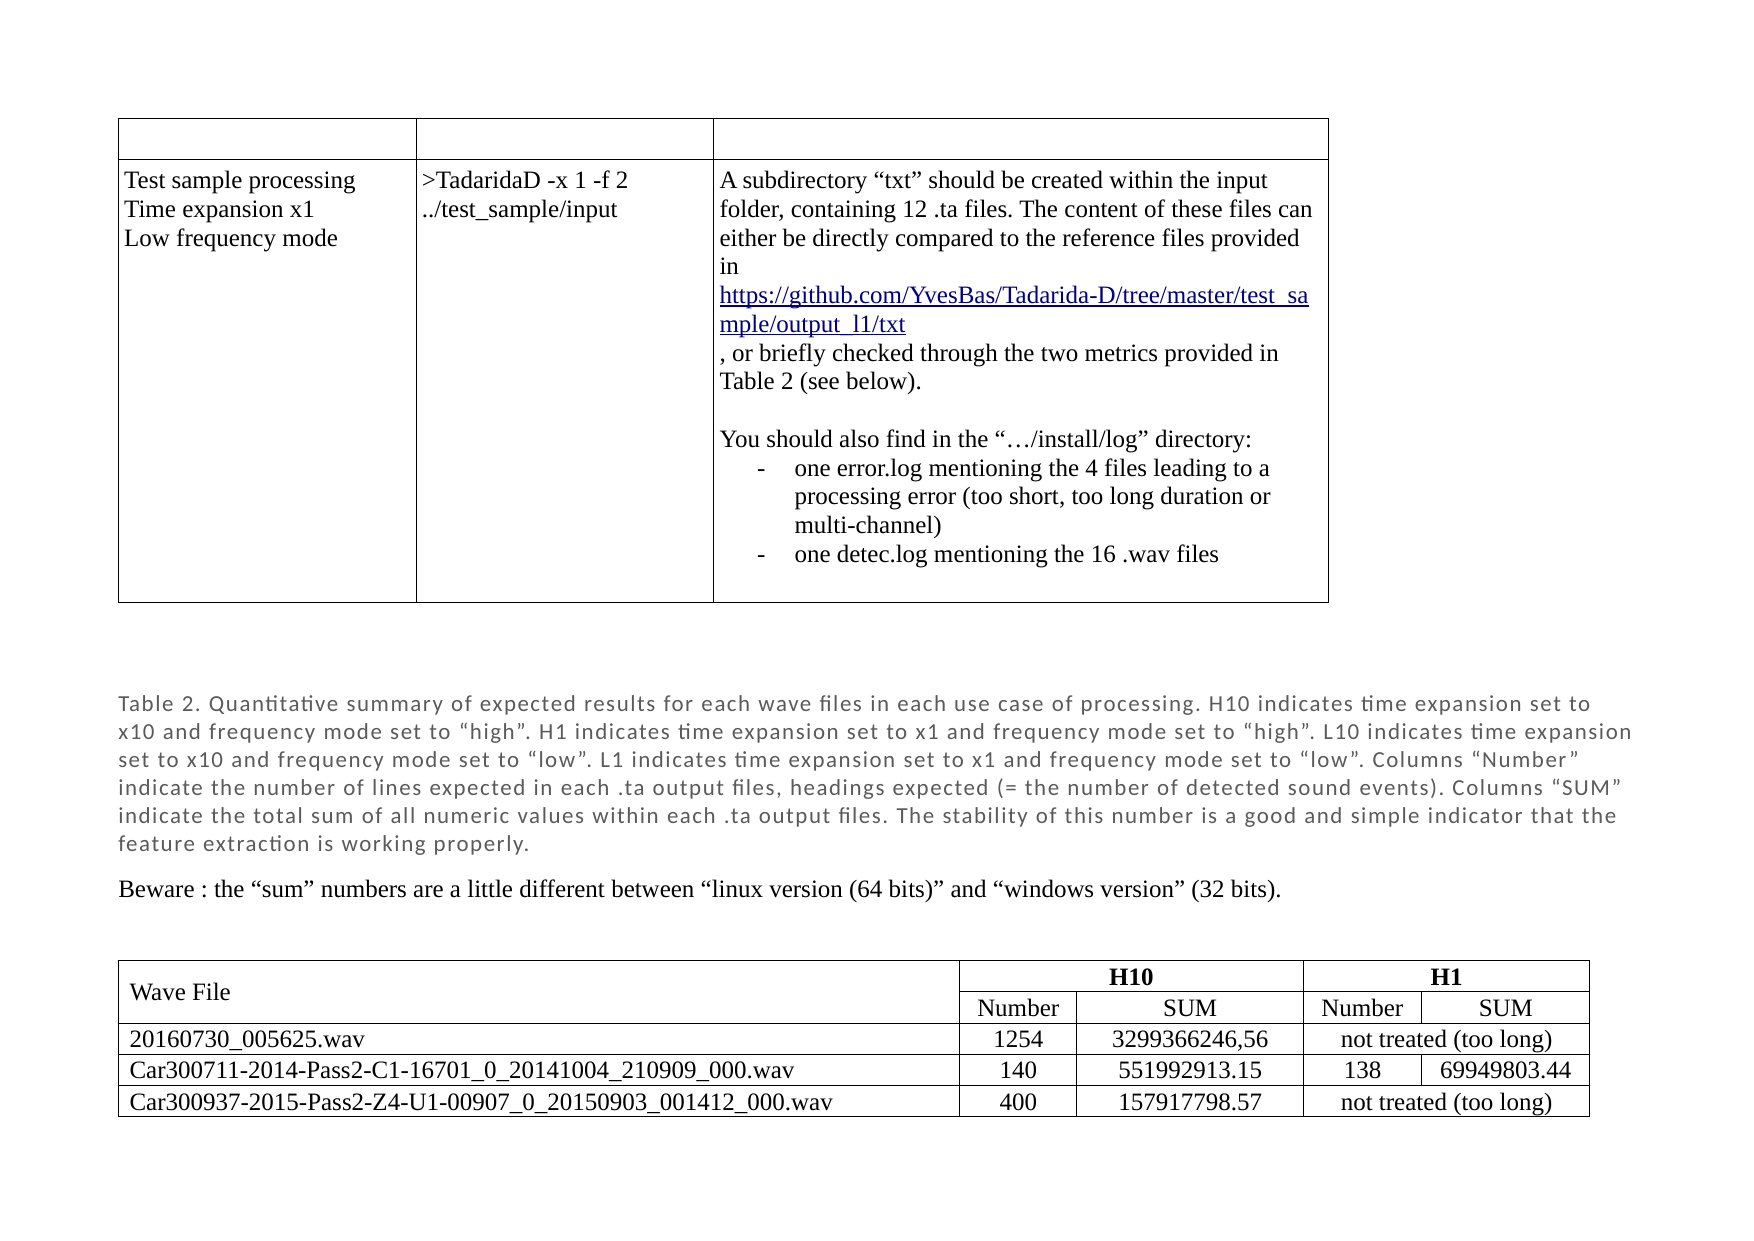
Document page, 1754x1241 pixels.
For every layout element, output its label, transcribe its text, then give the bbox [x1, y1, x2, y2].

table_cell not treated (too long) [1304, 1086, 1589, 1116]
text Beware : the “sum” numbers are a little different between “linux version (64 bits)” and “windows version” (32 bits). [118, 874, 1636, 902]
table_cell Car300711-2014-Pass2-C1-16701_0_20141004_210909_000.wav [119, 1055, 959, 1085]
table_cell [119, 119, 416, 159]
table_header H1 [1304, 961, 1589, 991]
text Table 2. Quantitative summary of expected results for each wave files in each use case of processing. H10 indicates time expansion set to x10 and frequency mode set to “high”. H1 indicates time expansion set to x1 and frequency mode set to “high”. L10 indicates time expansion set to x10 and frequency mode set to “low”. L1 indicates time expansion set to x1 and frequency mode set to “low”. Columns “Number” indicate the number of lines expected in each .ta output files, headings expected (= the number of detected sound events). Columns “SUM” indicate the total sum of all numeric values within each .ta output files. The stability of this number is a good and simple indicator that the feature extraction is working properly. [118, 689, 1636, 857]
table_cell 20160730_005625.wav [119, 1024, 959, 1054]
table_cell 69949803.44 [1422, 1055, 1589, 1085]
table_cell [417, 119, 713, 159]
table_cell Number [960, 992, 1076, 1022]
table_header H10 [960, 961, 1303, 991]
table_cell 1254 [960, 1024, 1076, 1054]
table_cell Number [1304, 992, 1421, 1022]
table_header Wave File [119, 961, 959, 1022]
table_cell 140 [960, 1055, 1076, 1085]
table_cell Test sample processing Time expansion x1 Low frequency mode [119, 160, 416, 602]
table_cell 138 [1304, 1055, 1421, 1085]
table_cell not treated (too long) [1304, 1024, 1589, 1054]
table_cell 551992913.15 [1077, 1055, 1303, 1085]
table_cell 157917798.57 [1077, 1086, 1303, 1116]
table_cell >TadaridaD -x 1 -f 2 ../test_sample/input [417, 160, 713, 602]
table_cell [714, 119, 1328, 159]
table_cell SUM [1077, 992, 1303, 1022]
table_cell 400 [960, 1086, 1076, 1116]
table_cell SUM [1422, 992, 1589, 1022]
table_cell A subdirectory “txt” should be created within the input folder, containing 12 .ta files. The content of these files can either be directly compared to the reference files provided in https://github.com/YvesBas/Tadarida-D/tree/master/test_sample/output_l1/txt , or briefly checked through the two metrics provided in Table 2 (see below). You should also find in the “…/install/log” directory: one error.log mentioning the 4 files leading to a processing error (too short, too long duration or multi-channel) one detec.log mentioning the 16 .wav files [714, 160, 1328, 602]
table_cell Car300937-2015-Pass2-Z4-U1-00907_0_20150903_001412_000.wav [119, 1086, 959, 1116]
table_cell 3299366246,56 [1077, 1024, 1303, 1054]
